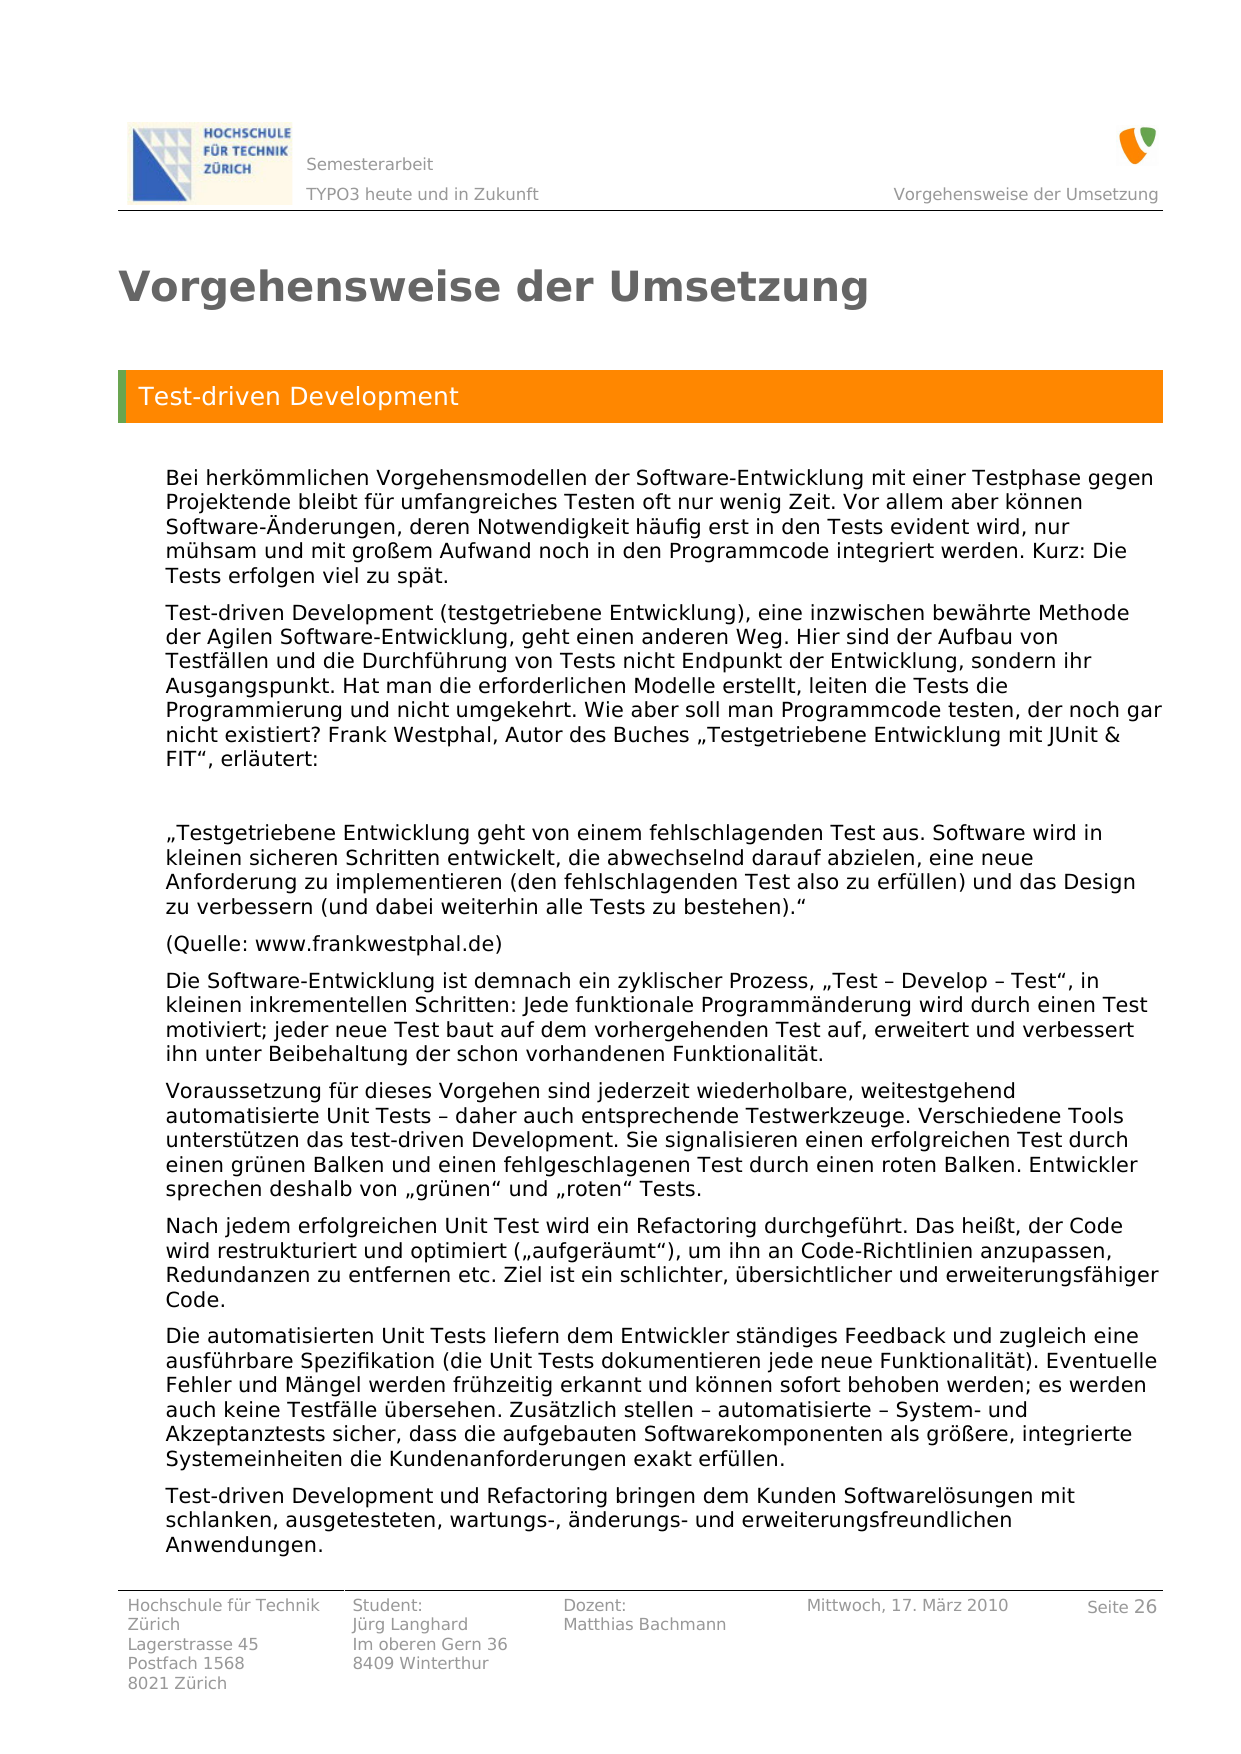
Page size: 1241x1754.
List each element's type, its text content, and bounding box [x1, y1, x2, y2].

subtitle Vorgehensweise der Umsetzung [118, 263, 1163, 311]
picture [127, 122, 293, 205]
text Voraussetzung für dieses Vorgehen sind jederzeit wiederholbare, weitestgehend automatisierte Unit Tests – daher auch entsprechende Testwerkzeuge. Verschiedene Tools unterstützen das test-driven Development. Sie signalisieren einen erfolgreichen Test durch einen grünen Balken und einen fehlgeschlagenen Test durch einen roten Balken. Entwickler sprechen deshalb von „grünen“ und „roten“ Tests. [165, 1079, 1163, 1202]
text Nach jedem erfolgreichen Unit Test wird ein Refactoring durchgeführt. Das heißt, der Code wird restrukturiert und optimiert („aufgeräumt“), um ihn an Code-Richtlinien anzupassen, Redundanzen zu entfernen etc. Ziel ist ein schlichter, übersichtlicher und erweiterungsfähiger Code. [165, 1214, 1163, 1312]
text Die Software-Entwicklung ist demnach ein zyklischer Prozess, „Test – Develop – Test“, in kleinen inkrementellen Schritten: Jede funktionale Programmänderung wird durch einen Test motiviert; jeder neue Test baut auf dem vorhergehenden Test auf, erweitert und verbessert ihn unter Beibehaltung der schon vorhandenen Funktionalität. [165, 969, 1163, 1067]
text Test-driven Development und Refactoring bringen dem Kunden Softwarelösungen mit schlanken, ausgetesteten, wartungs-, änderungs- und erweiterungsfreundlichen Anwendungen. [165, 1484, 1163, 1557]
text Bei herkömmlichen Vorgehensmodellen der Software-Entwicklung mit einer Testphase gegen Projektende bleibt für umfangreiches Testen oft nur wenig Zeit. Vor allem aber können Software-Änderungen, deren Notwendigkeit häufig erst in den Tests evident wird, nur mühsam und mit großem Aufwand noch in den Programmcode integriert werden. Kurz: Die Tests erfolgen viel zu spät. [165, 466, 1163, 588]
text (Quelle: www.frankwestphal.de) [165, 932, 1163, 956]
text „Testgetriebene Entwicklung geht von einem fehlschlagenden Test aus. Software wird in kleinen sicheren Schritten entwickelt, die abwechselnd darauf abzielen, eine neue Anforderung zu implementieren (den fehlschlagenden Test also zu erfüllen) und das Design zu verbessern (und dabei weiterhin alle Tests zu bestehen).“ [165, 821, 1163, 919]
text Die automatisierten Unit Tests liefern dem Entwickler ständiges Feedback und zugleich eine ausführbare Spezifikation (die Unit Tests dokumentieren jede neue Funktionalität). Eventuelle Fehler und Mängel werden frühzeitig erkannt und können sofort behoben werden; es werden auch keine Testfälle übersehen. Zusätzlich stellen – automatisierte – System- und Akzeptanztests sicher, dass die aufgebauten Softwarekomponenten als größere, integrierte Systemeinheiten die Kundenanforderungen exakt erfüllen. [165, 1324, 1163, 1471]
text Test-driven Development (testgetriebene Entwicklung), eine inzwischen bewährte Methode der Agilen Software-Entwicklung, geht einen anderen Weg. Hier sind der Aufbau von Testfällen und die Durchführung von Tests nicht Endpunkt der Entwicklung, sondern ihr Ausgangspunkt. Hat man die erforderlichen Modelle erstellt, leiten die Tests die Programmierung und nicht umgekehrt. Wie aber soll man Programmcode testen, der noch gar nicht existiert? Frank Westphal, Autor des Buches „Testgetriebene Entwicklung mit JUnit & FIT“, erläutert: [165, 601, 1163, 772]
picture [1116, 125, 1159, 166]
subtitle Test-driven Development [126, 370, 1163, 423]
